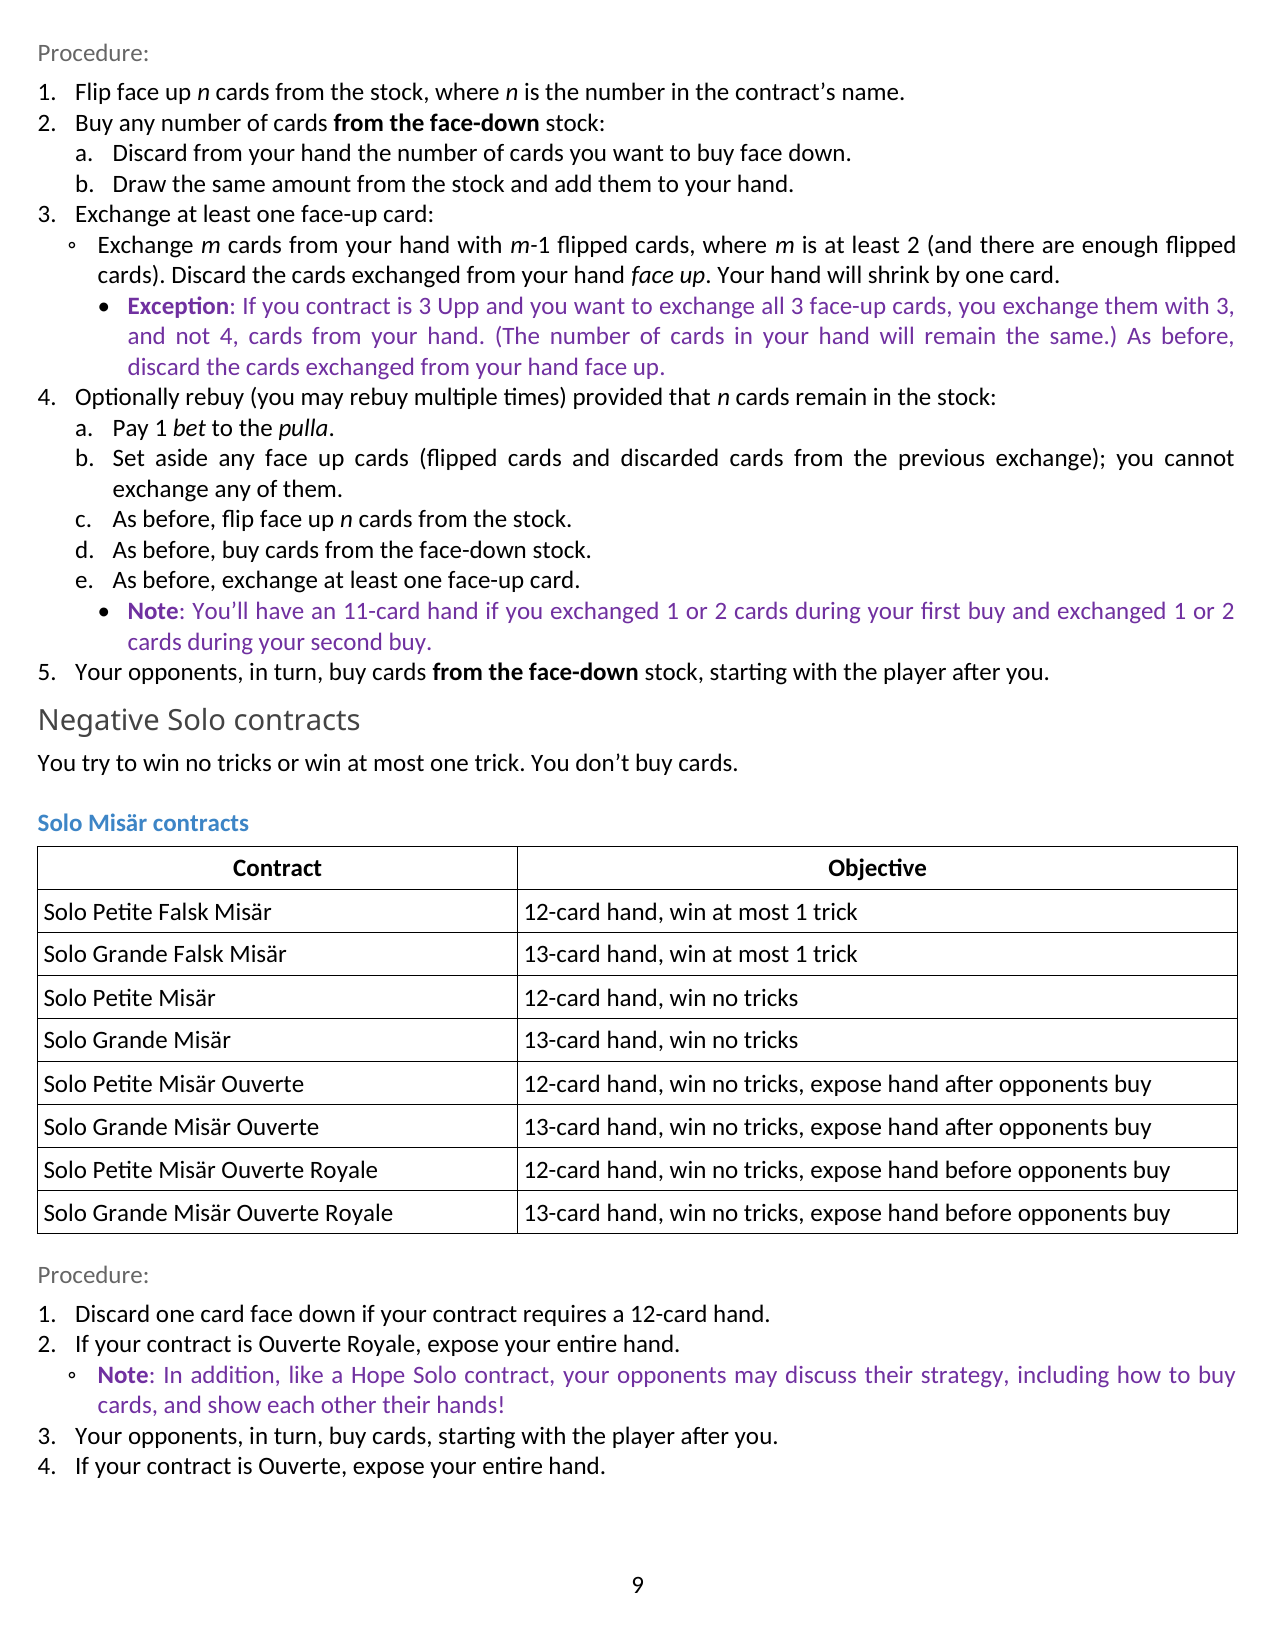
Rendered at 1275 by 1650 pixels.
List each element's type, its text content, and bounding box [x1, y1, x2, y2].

list Flip face up n cards from the stock, where n is the number in the contract’s name. [37, 76, 1237, 107]
table_cell Solo Grande Falsk Misär [38, 933, 517, 975]
list Exchange m cards from your hand with m-1 flipped cards, where m is at least 2 (and there are enough flipped cards). Discard the cards exchanged from your hand face up. Your hand will shrink by one card. [67, 229, 1237, 290]
table_cell 12-card hand, win no tricks, expose hand before opponents buy [518, 1148, 1237, 1190]
table_cell 12-card hand, win no tricks [518, 976, 1237, 1018]
table_cell 13-card hand, win no tricks, expose hand before opponents buy [518, 1191, 1237, 1233]
list Note: In addition, like a Hope Solo contract, your opponents may discuss their strategy, including how to buy cards, and show each other their hands! [67, 1359, 1237, 1420]
table_cell 13-card hand, win at most 1 trick [518, 933, 1237, 975]
table_cell 13-card hand, win no tricks [518, 1019, 1237, 1061]
table_cell Solo Grande Misär [38, 1019, 517, 1061]
table_cell Solo Grande Misär Ouverte [38, 1105, 517, 1147]
subtitle Negative Solo contracts [37, 699, 1237, 739]
list Your opponents, in turn, buy cards from the face-down stock, starting with the player after you. [37, 656, 1237, 687]
text You try to win no tricks or win at most one trick. You don’t buy cards. [37, 747, 1237, 778]
list Set aside any face up cards (flipped cards and discarded cards from the previous exchange); you cannot exchange any of them. [75, 443, 1237, 504]
list Discard one card face down if your contract requires a 12-card hand. [37, 1298, 1237, 1328]
list Note: You’ll have an 11-card hand if you exchanged 1 or 2 cards during your first buy and exchanged 1 or 2 cards during your second buy. [97, 595, 1237, 656]
subtitle Procedure: [37, 1259, 1237, 1289]
table_cell Solo Petite Falsk Misär [38, 890, 517, 932]
list Exception: If you contract is 3 Upp and you want to exchange all 3 face-up cards, you exchange them with 3, and not 4, cards from your hand. (The number of cards in your hand will remain the same.) As before, discard the cards exchanged from your hand face up. [97, 290, 1237, 382]
list As before, exchange at least one face-up card. [75, 565, 1237, 595]
table_cell Solo Petite Misär Ouverte [38, 1062, 517, 1104]
list Discard from your hand the number of cards you want to buy face down. [75, 137, 1237, 168]
subtitle Procedure: [37, 37, 1237, 68]
list Buy any number of cards from the face-down stock: [37, 107, 1237, 137]
table_cell 12-card hand, win at most 1 trick [518, 890, 1237, 932]
list If your contract is Ouverte, expose your entire hand. [37, 1451, 1237, 1481]
subtitle Solo Misär contracts [37, 807, 1237, 837]
list Draw the same amount from the stock and add them to your hand. [75, 168, 1237, 198]
list Your opponents, in turn, buy cards, starting with the player after you. [37, 1420, 1237, 1451]
list As before, flip face up n cards from the stock. [75, 504, 1237, 534]
list As before, buy cards from the face-down stock. [75, 534, 1237, 565]
list Optionally rebuy (you may rebuy multiple times) provided that n cards remain in the stock: [37, 382, 1237, 412]
table_header Contract [38, 847, 517, 889]
table_cell 12-card hand, win no tricks, expose hand after opponents buy [518, 1062, 1237, 1104]
table_cell Solo Petite Misär Ouverte Royale [38, 1148, 517, 1190]
table_header Objective [518, 847, 1237, 889]
list If your contract is Ouverte Royale, expose your entire hand. [37, 1328, 1237, 1359]
list Pay 1 bet to the pulla. [75, 412, 1237, 443]
table_cell Solo Grande Misär Ouverte Royale [38, 1191, 517, 1233]
table_cell Solo Petite Misär [38, 976, 517, 1018]
list Exchange at least one face-up card: [37, 198, 1237, 229]
table_cell 13-card hand, win no tricks, expose hand after opponents buy [518, 1105, 1237, 1147]
